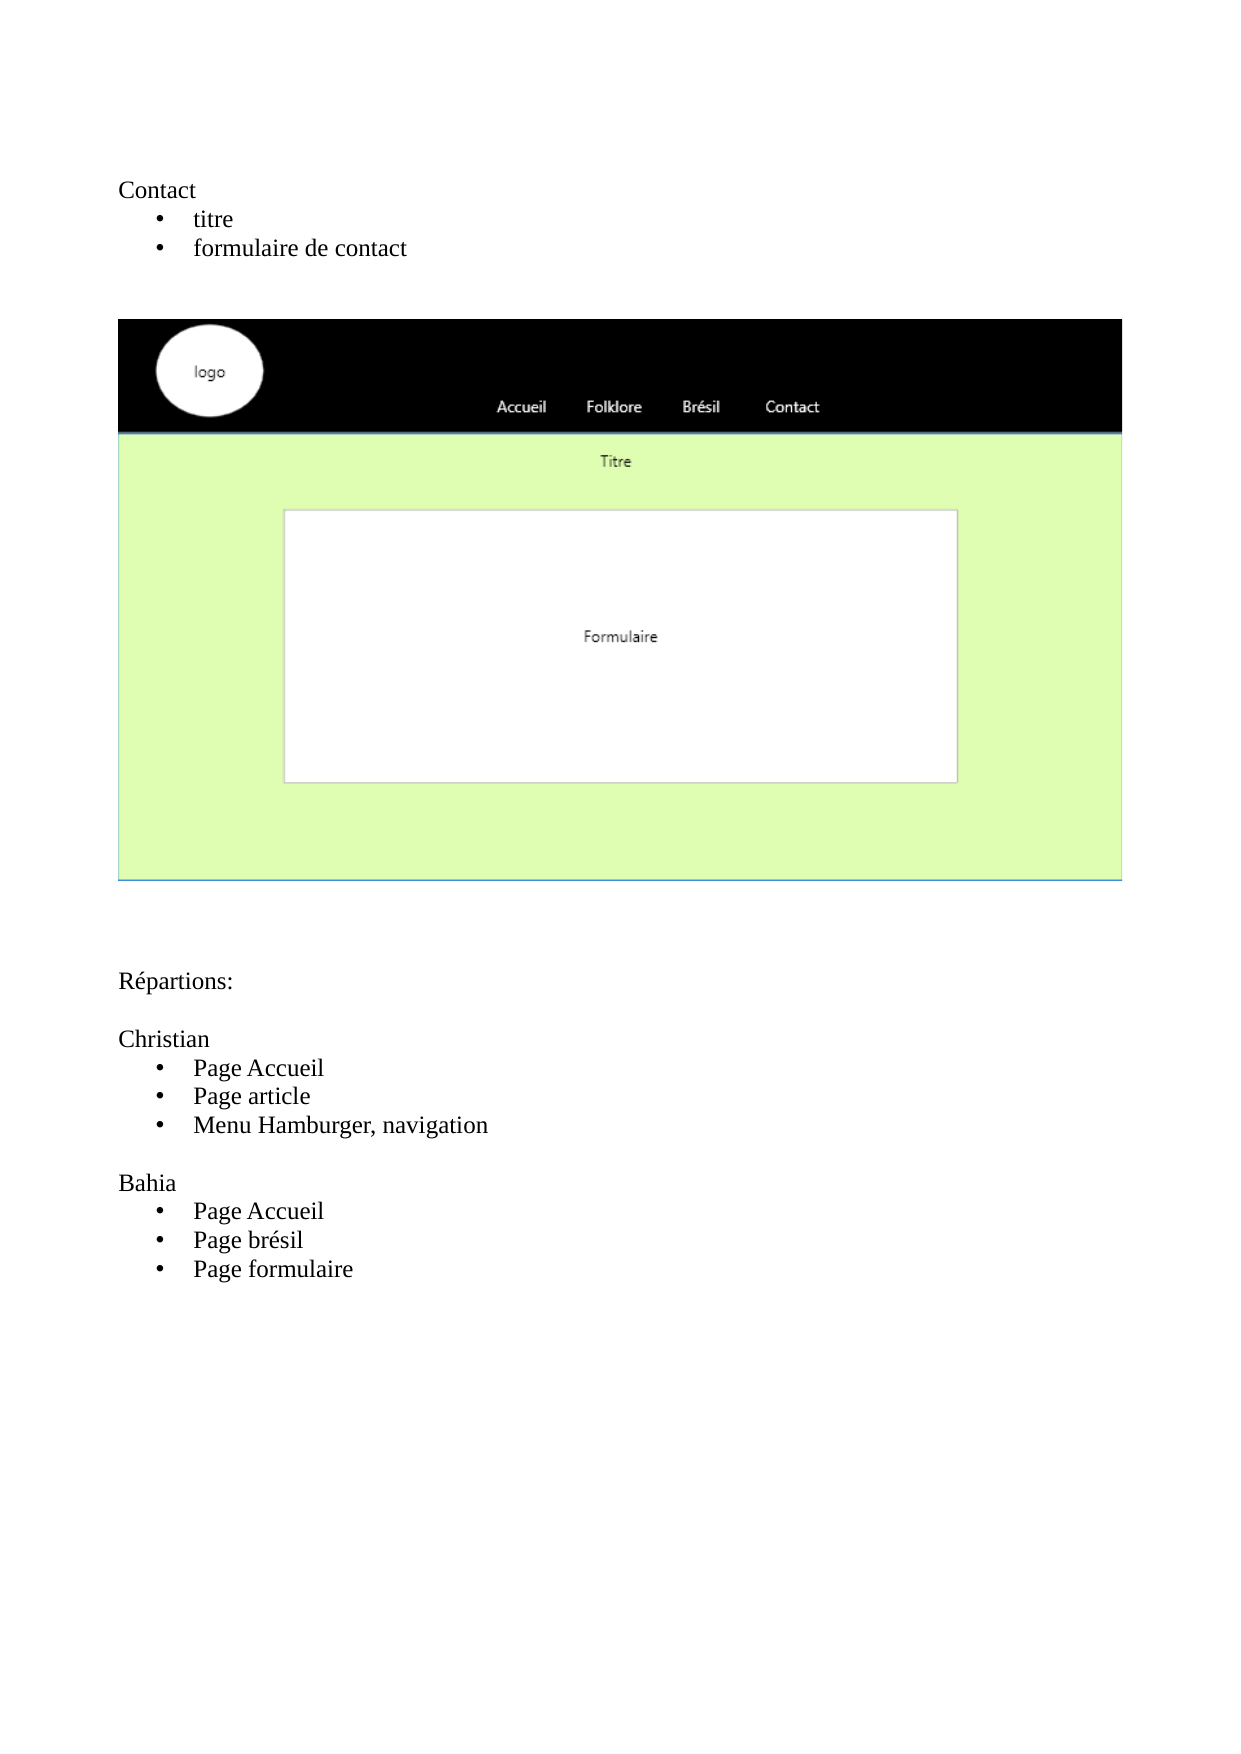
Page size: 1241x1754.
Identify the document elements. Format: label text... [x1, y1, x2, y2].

list Page Accueil [156, 1053, 1122, 1081]
list Page Accueil [156, 1196, 1122, 1225]
list formulaire de contact [156, 233, 1122, 262]
list Page formulaire [156, 1254, 1122, 1283]
text Contact [118, 176, 1122, 204]
picture [118, 319, 1123, 881]
text Bahia [118, 1168, 1122, 1196]
list titre [156, 204, 1122, 233]
list Page brésil [156, 1225, 1122, 1254]
list Page article [156, 1081, 1122, 1110]
text Christian [118, 1024, 1122, 1053]
list Menu Hamburger, navigation [156, 1110, 1122, 1139]
text Répartions: [118, 966, 1122, 995]
